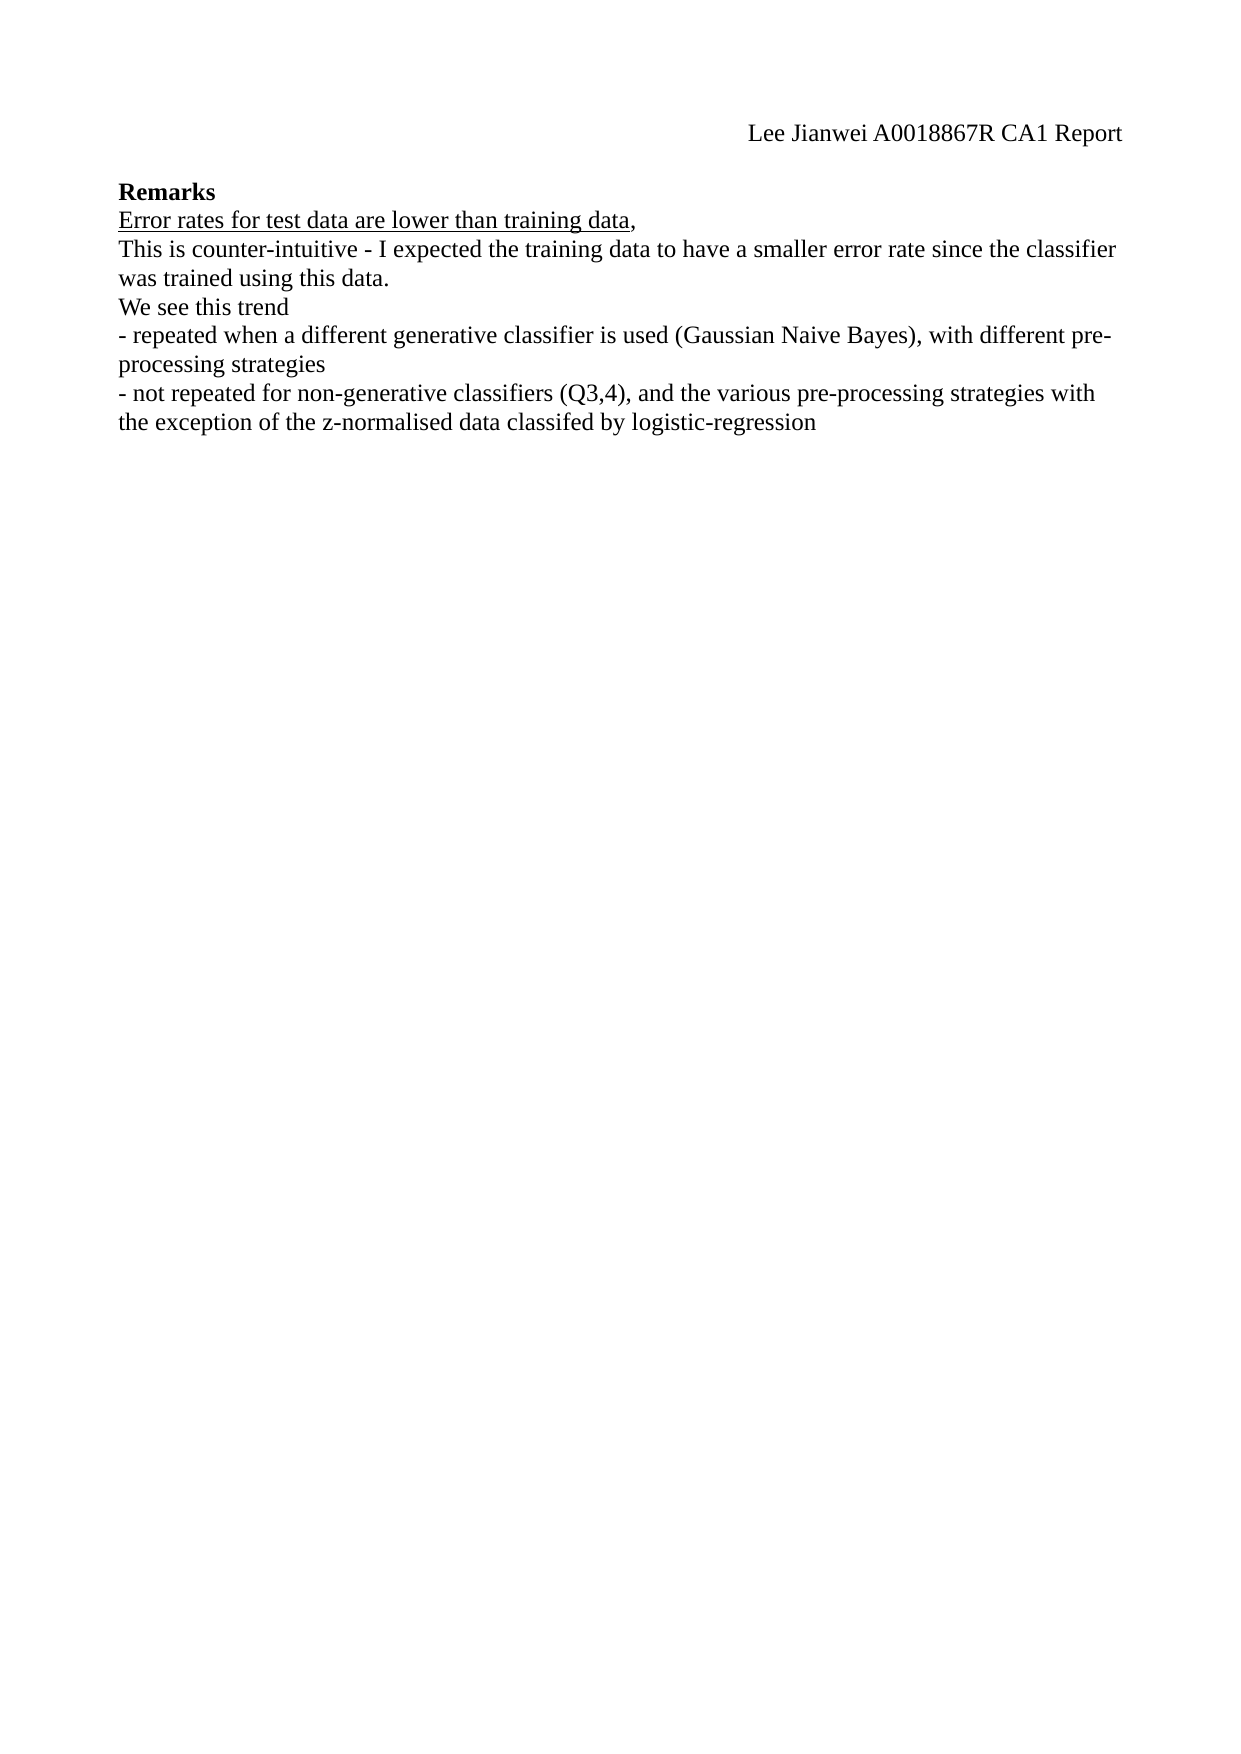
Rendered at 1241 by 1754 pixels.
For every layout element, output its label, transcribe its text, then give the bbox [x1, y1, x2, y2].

text Error rates for test data are lower than training data, [118, 206, 1122, 234]
text We see this trend [118, 292, 1122, 321]
text Remarks [118, 177, 1122, 206]
text - not repeated for non-generative classifiers (Q3,4), and the various pre-processing strategies with the exception of the z-normalised data classifed by logistic-regression [118, 378, 1122, 436]
text - repeated when a different generative classifier is used (Gaussian Naive Bayes), with different pre-processing strategies [118, 321, 1122, 378]
text This is counter-intuitive - I expected the training data to have a smaller error rate since the classifier was trained using this data. [118, 234, 1122, 292]
